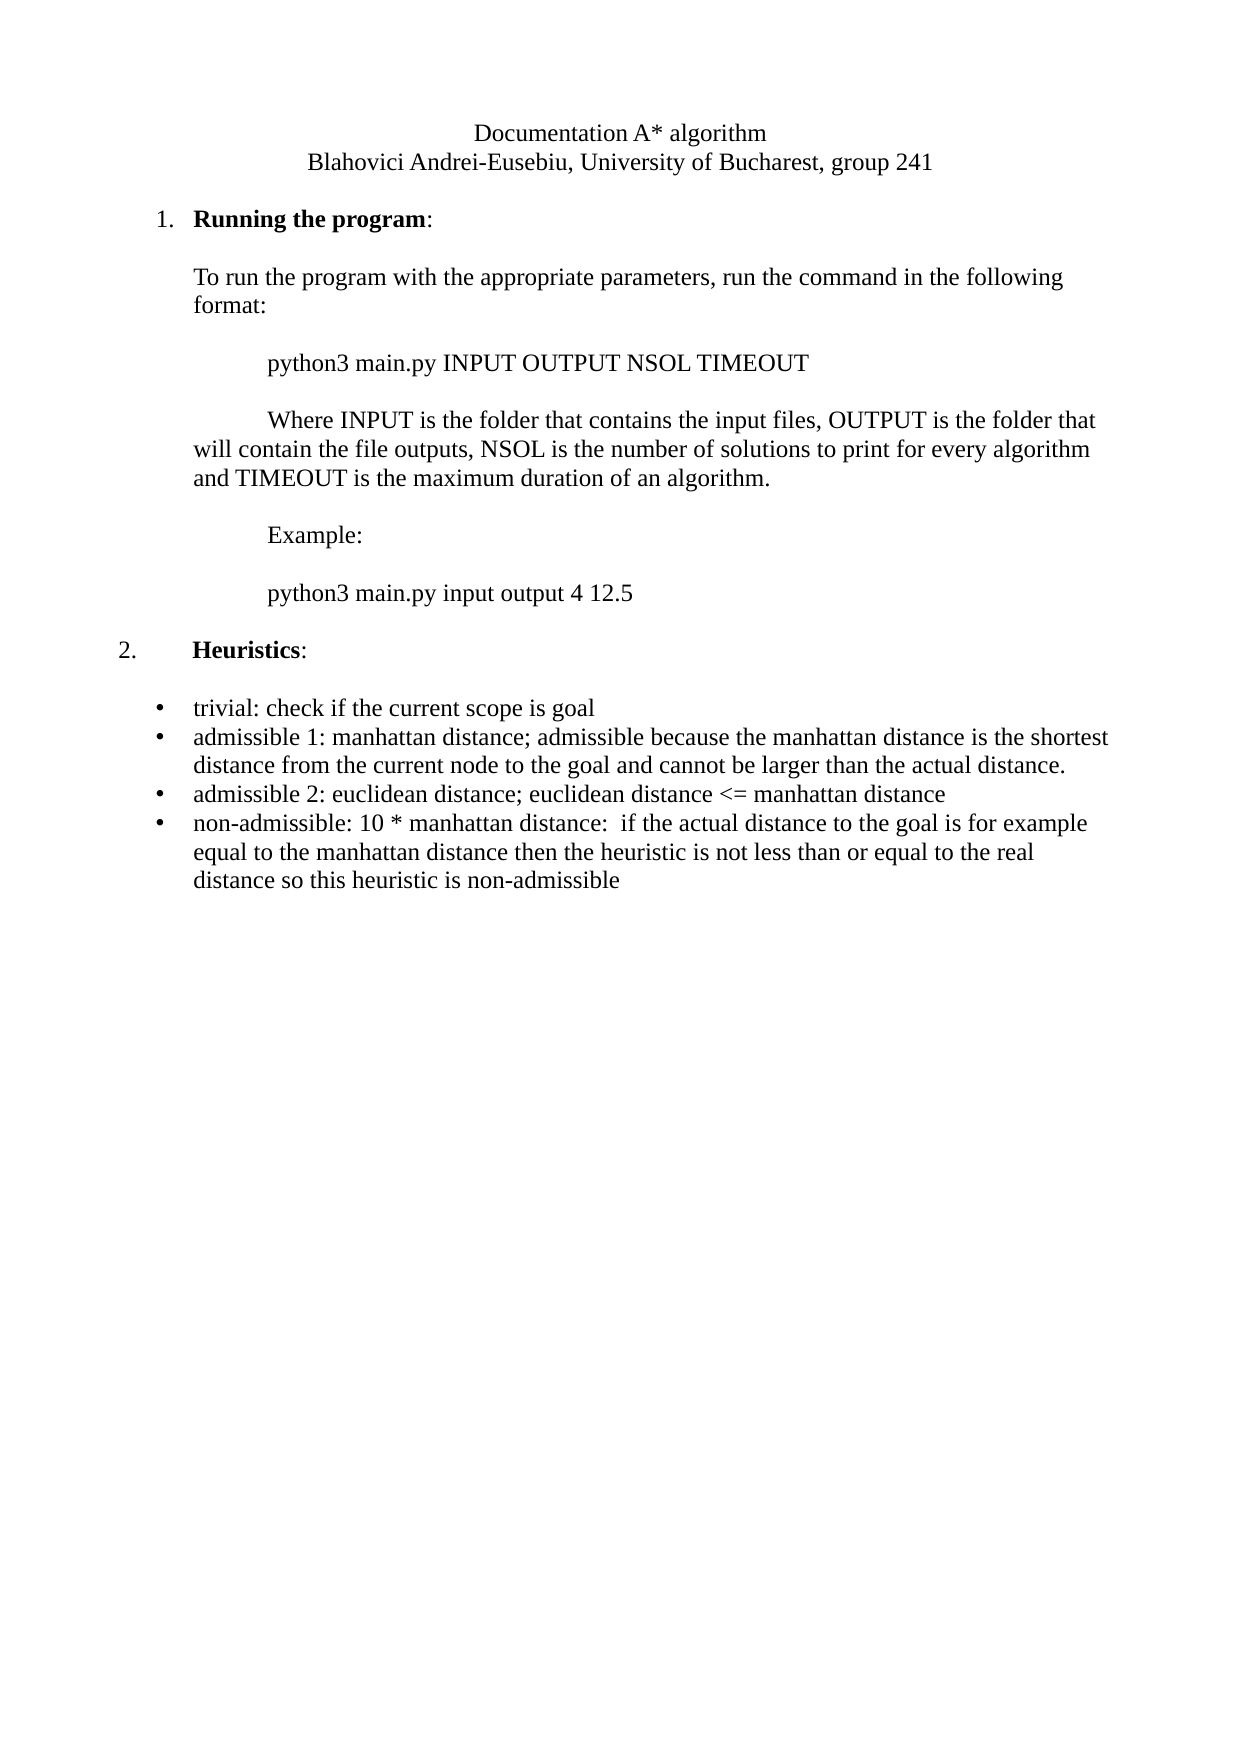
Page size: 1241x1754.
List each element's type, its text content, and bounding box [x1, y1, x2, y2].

list python3 main.py input output 4 12.5 [156, 578, 1122, 607]
list Where INPUT is the folder that contains the input files, OUTPUT is the folder that will contain the file outputs, NSOL is the number of solutions to print for every algorithm and TIMEOUT is the maximum duration of an algorithm. [156, 406, 1122, 492]
text Documentation A* algorithm [118, 118, 1122, 147]
list admissible 2: euclidean distance; euclidean distance <= manhattan distance [156, 779, 1122, 808]
list To run the program with the appropriate parameters, run the command in the following format: [156, 262, 1122, 319]
text Blahovici Andrei-Eusebiu, University of Bucharest, group 241 [118, 147, 1122, 176]
text 2. Heuristics: [118, 636, 1122, 664]
list python3 main.py INPUT OUTPUT NSOL TIMEOUT [156, 348, 1122, 377]
list Running the program: [156, 204, 1122, 233]
list Example: [156, 521, 1122, 549]
list non-admissible: 10 * manhattan distance: if the actual distance to the goal is for example equal to the manhattan distance then the heuristic is not less than or equal to the real distance so this heuristic is non-admissible [156, 808, 1122, 894]
list admissible 1: manhattan distance; admissible because the manhattan distance is the shortest distance from the current node to the goal and cannot be larger than the actual distance. [156, 722, 1122, 779]
list trivial: check if the current scope is goal [156, 693, 1122, 722]
